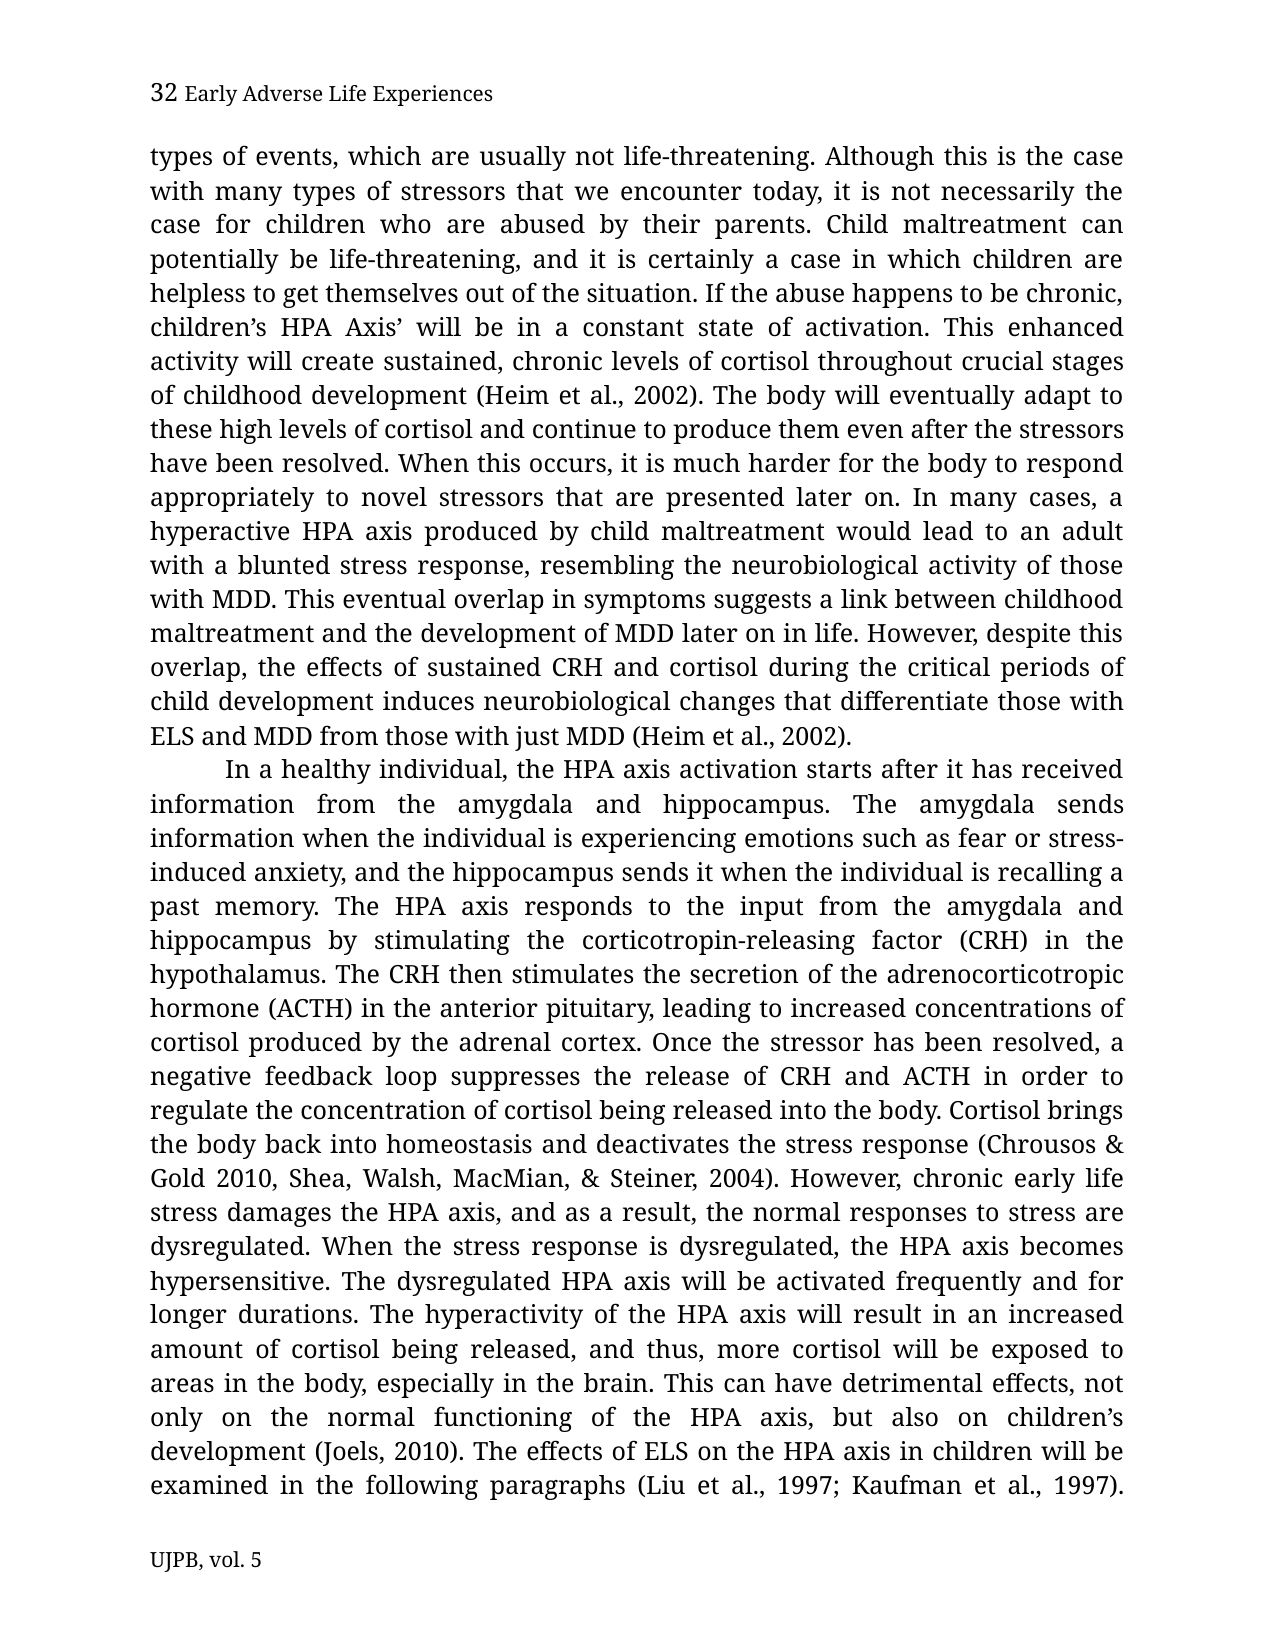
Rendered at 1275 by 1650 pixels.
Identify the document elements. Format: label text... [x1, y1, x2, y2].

text types of events, which are usually not life-threatening. Although this is the case with many types of stressors that we encounter today, it is not necessarily the case for children who are abused by their parents. Child maltreatment can potentially be life-threatening, and it is certainly a case in which children are helpless to get themselves out of the situation. If the abuse happens to be chronic, children’s HPA Axis’ will be in a constant state of activation. This enhanced activity will create sustained, chronic levels of cortisol throughout crucial stages of childhood development (Heim et al., 2002). The body will eventually adapt to these high levels of cortisol and continue to produce them even after the stressors have been resolved. When this occurs, it is much harder for the body to respond appropriately to novel stressors that are presented later on. In many cases, a hyperactive HPA axis produced by child maltreatment would lead to an adult with a blunted stress response, resembling the neurobiological activity of those with MDD. This eventual overlap in symptoms suggests a link between childhood maltreatment and the development of MDD later on in life. However, despite this overlap, the effects of sustained CRH and cortisol during the critical periods of child development induces neurobiological changes that differentiate those with ELS and MDD from those with just MDD (Heim et al., 2002). [150, 139, 1125, 752]
text In a healthy individual, the HPA axis activation starts after it has received information from the amygdala and hippocampus. The amygdala sends information when the individual is experiencing emotions such as fear or stress-induced anxiety, and the hippocampus sends it when the individual is recalling a past memory. The HPA axis responds to the input from the amygdala and hippocampus by stimulating the corticotropin-releasing factor (CRH) in the hypothalamus. The CRH then stimulates the secretion of the adrenocorticotropic hormone (ACTH) in the anterior pituitary, leading to increased concentrations of cortisol produced by the adrenal cortex. Once the stressor has been resolved, a negative feedback loop suppresses the release of CRH and ACTH in order to regulate the concentration of cortisol being released into the body. Cortisol brings the body back into homeostasis and deactivates the stress response (Chrousos & Gold 2010, Shea, Walsh, MacMian, & Steiner, 2004). However, chronic early life stress damages the HPA axis, and as a result, the normal responses to stress are dysregulated. When the stress response is dysregulated, the HPA axis becomes hypersensitive. The dysregulated HPA axis will be activated frequently and for longer durations. The hyperactivity of the HPA axis will result in an increased amount of cortisol being released, and thus, more cortisol will be exposed to areas in the body, especially in the brain. This can have detrimental effects, not only on the normal functioning of the HPA axis, but also on children’s development (Joels, 2010). The effects of ELS on the HPA axis in children will be examined in the following paragraphs (Liu et al., 1997; Kaufman et al., 1997). [150, 752, 1125, 1502]
